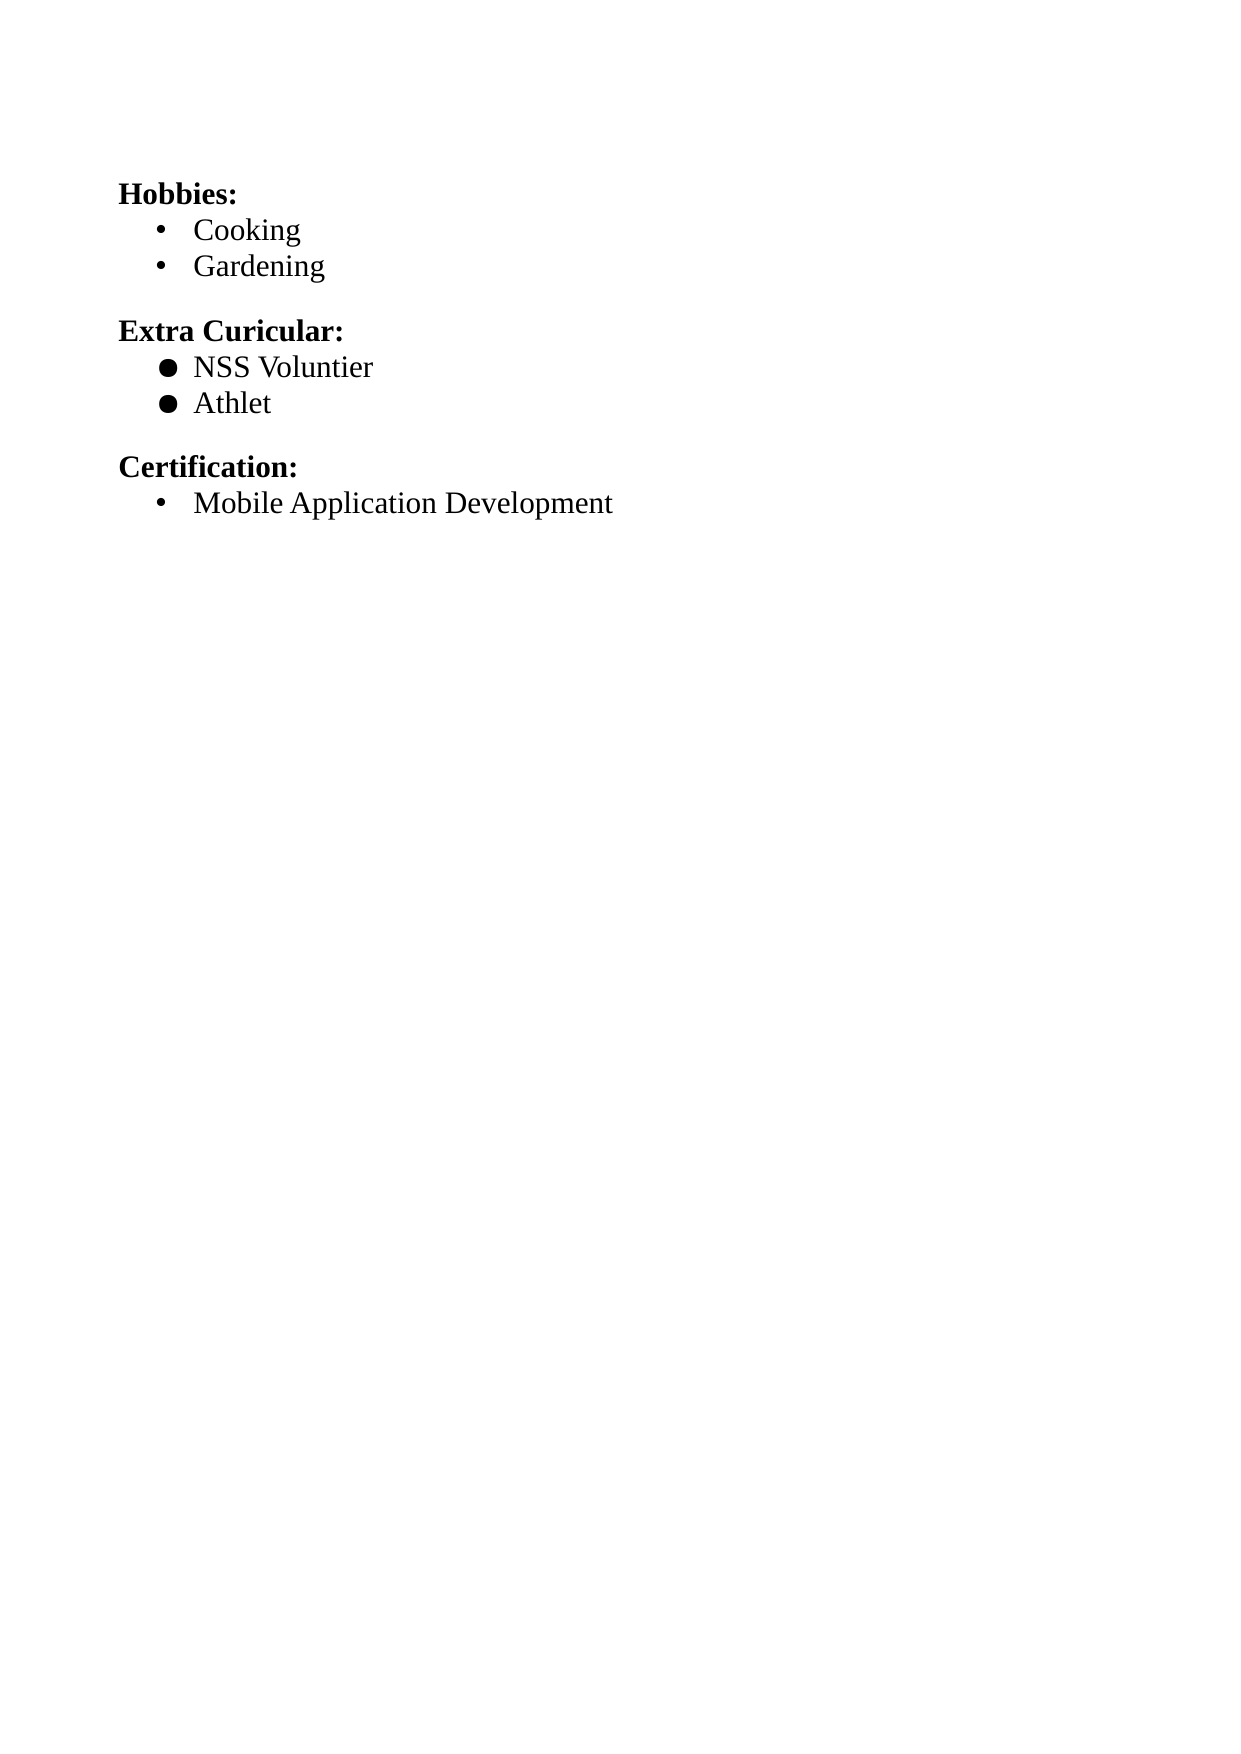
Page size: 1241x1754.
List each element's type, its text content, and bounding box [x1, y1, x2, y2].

list Gardening [156, 247, 1122, 283]
text Hobbies: [118, 176, 1122, 212]
list Mobile Application Development [156, 485, 1122, 521]
text Extra Curicular: [118, 312, 1122, 348]
list NSS Voluntier [156, 348, 1122, 384]
list Cooking [156, 212, 1122, 247]
list Athlet [156, 384, 1122, 420]
text Certification: [118, 449, 1122, 485]
